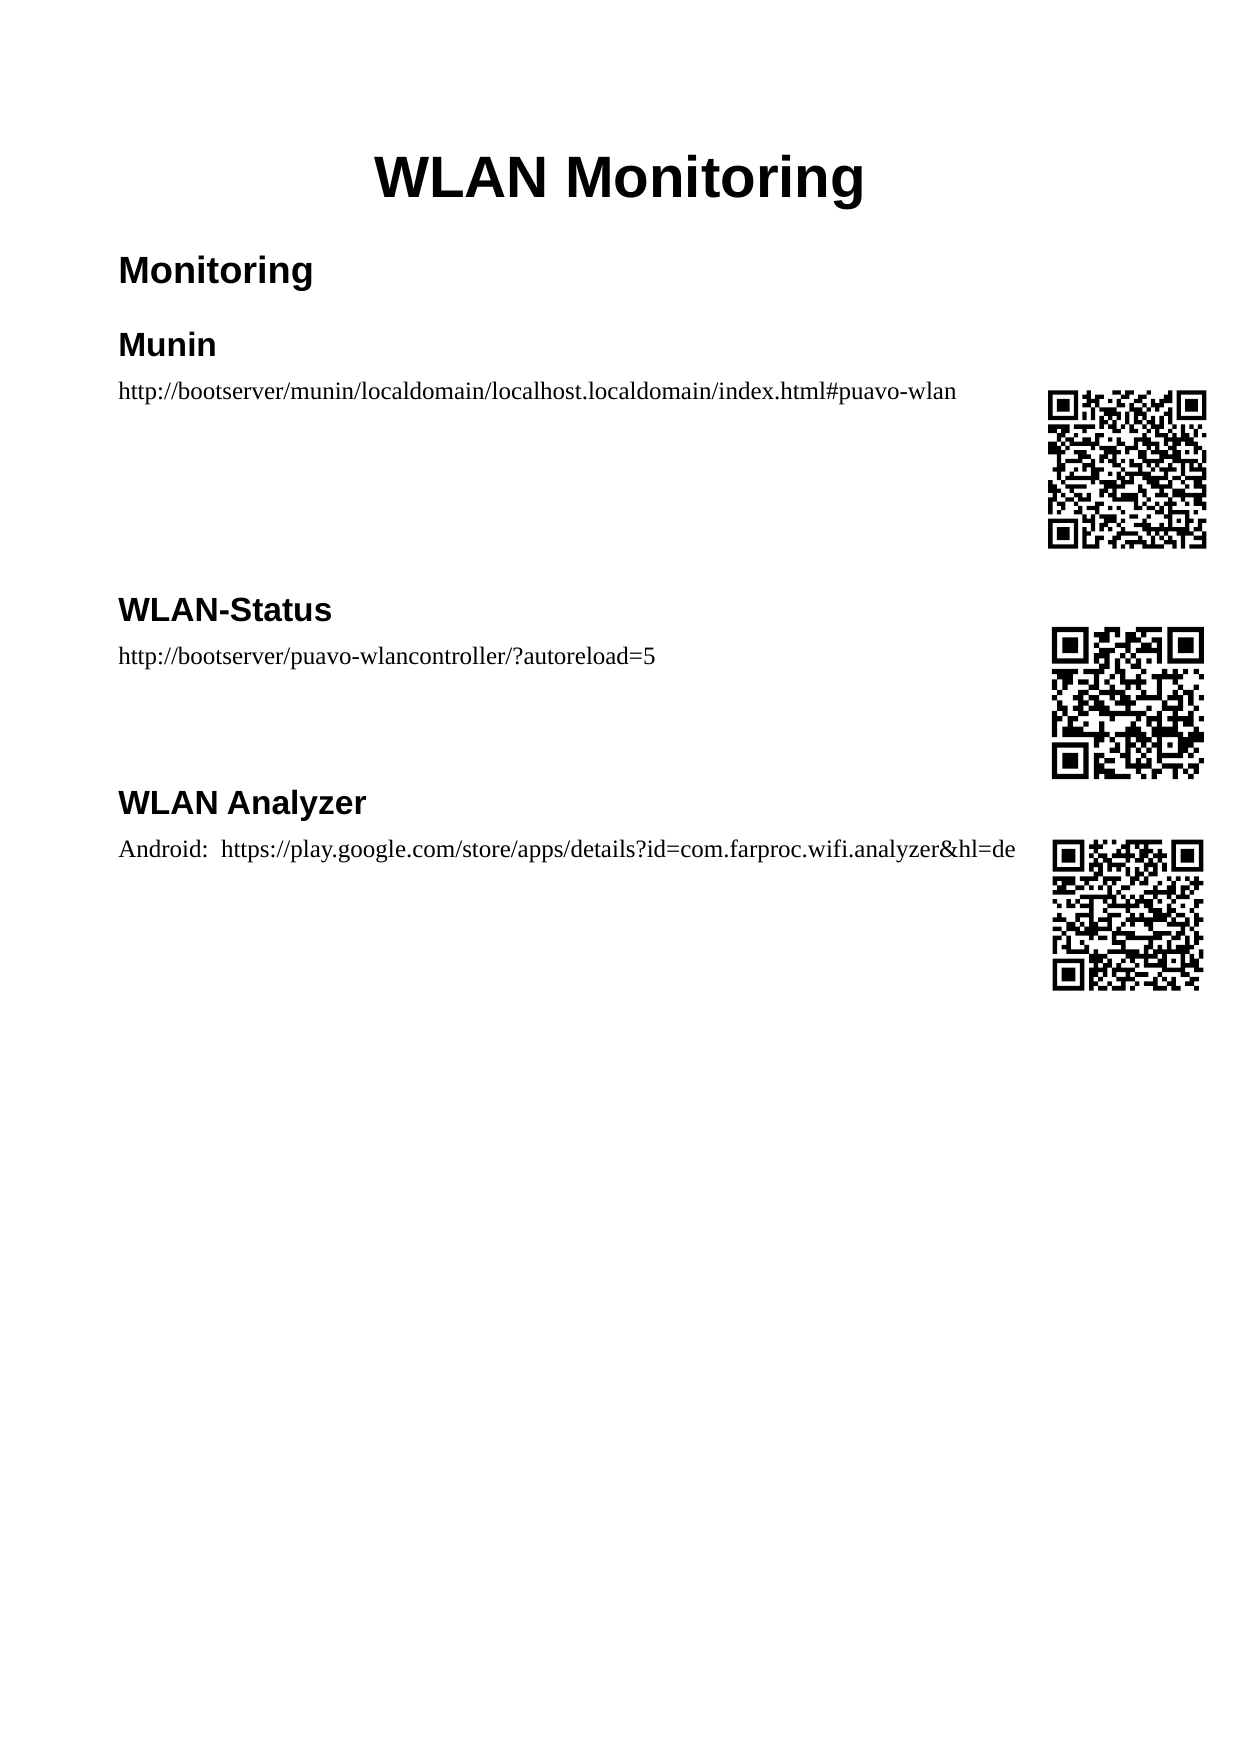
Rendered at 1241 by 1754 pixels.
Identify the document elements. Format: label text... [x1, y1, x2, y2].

text http://bootserver/puavo-wlancontroller/?autoreload=5 [118, 641, 1046, 669]
text http://bootserver/munin/localdomain/localhost.localdomain/index.html#puavo-wlan [118, 376, 1122, 404]
subtitle WLAN-Status [118, 590, 1122, 628]
subtitle WLAN Analyzer [118, 783, 1122, 821]
subtitle Munin [118, 325, 1122, 363]
text Android: https://play.google.com/store/apps/details?id=com.farproc.wifi.analyzer&hl=de [118, 834, 1122, 863]
title WLAN Monitoring [118, 143, 1122, 210]
subtitle Monitoring [118, 248, 1122, 291]
